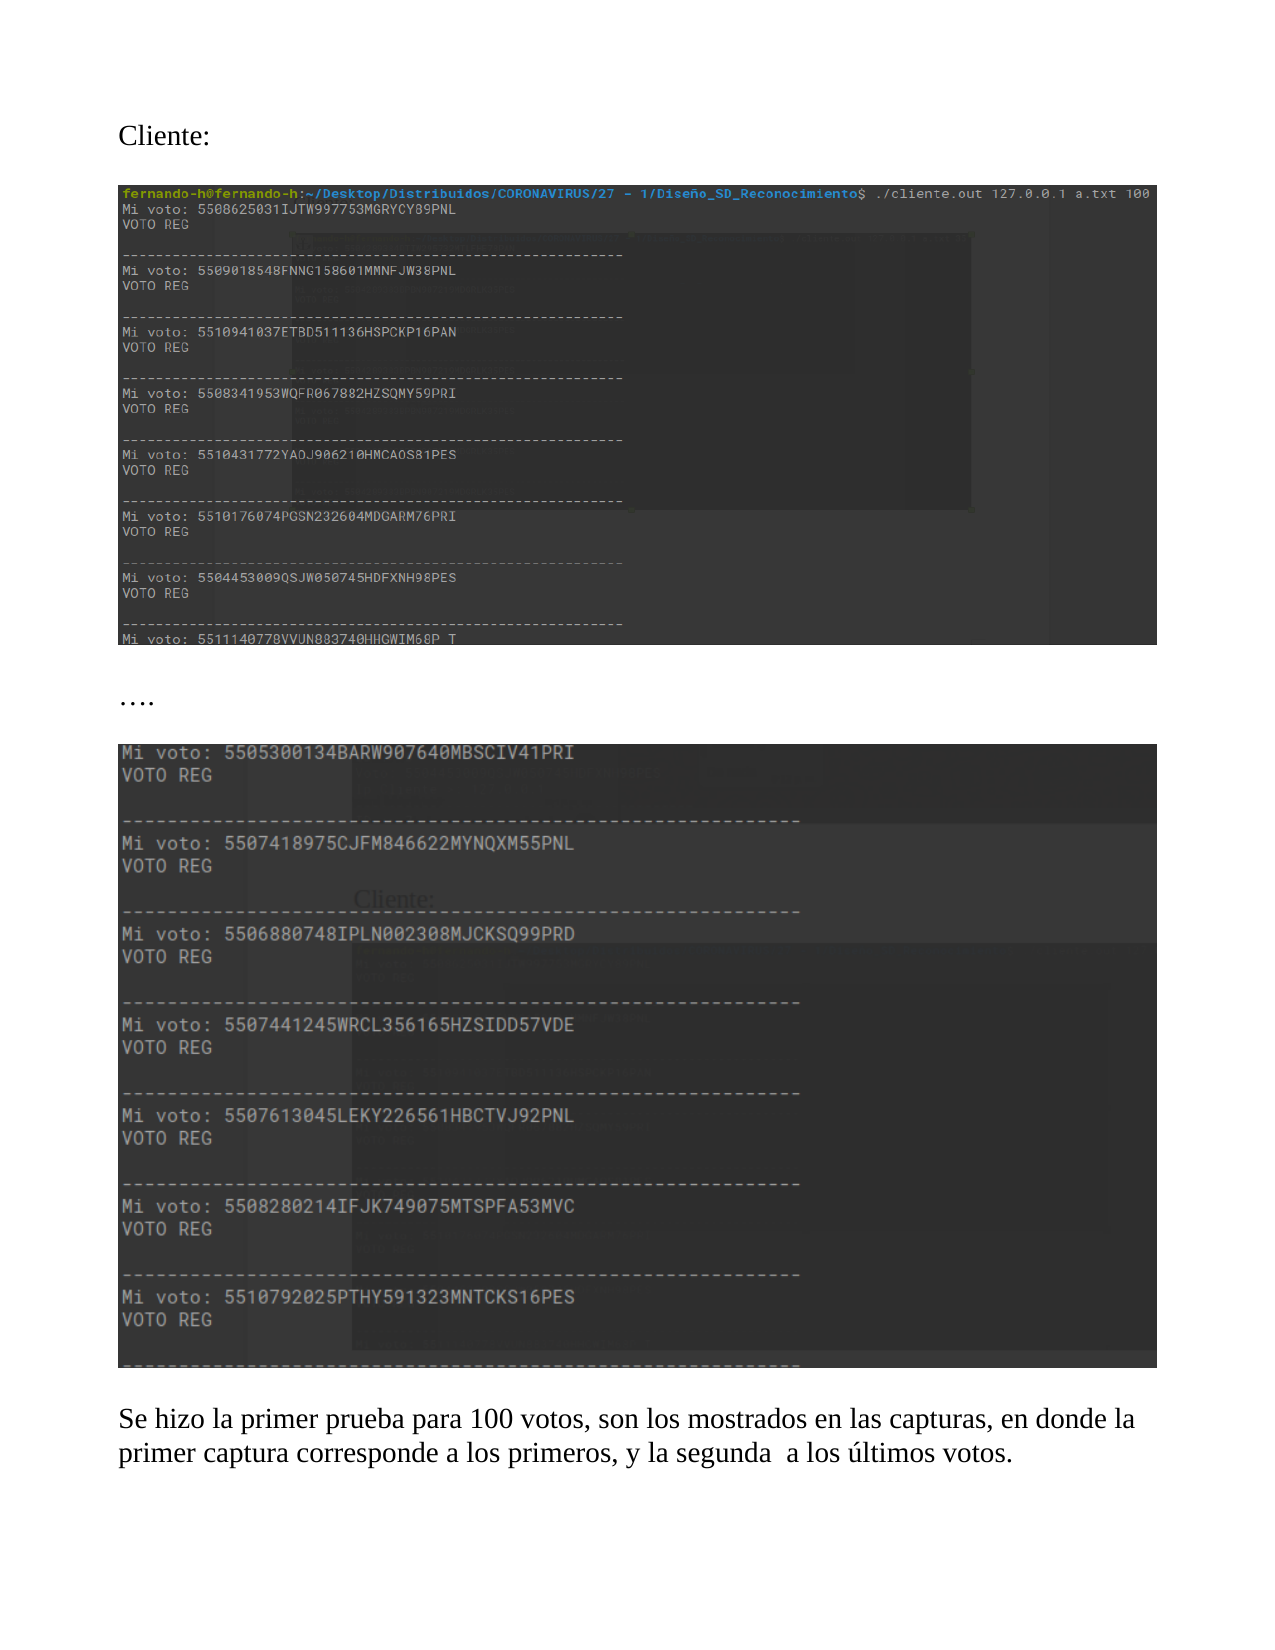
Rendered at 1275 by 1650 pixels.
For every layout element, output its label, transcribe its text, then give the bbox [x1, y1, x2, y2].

picture [118, 185, 1157, 645]
picture [118, 744, 1157, 1368]
text Cliente: [118, 118, 1157, 152]
text Se hizo la primer prueba para 100 votos, son los mostrados en las capturas, en donde la primer captura corresponde a los primeros, y la segunda a los últimos votos. [118, 1402, 1157, 1469]
text …. [118, 678, 1157, 711]
